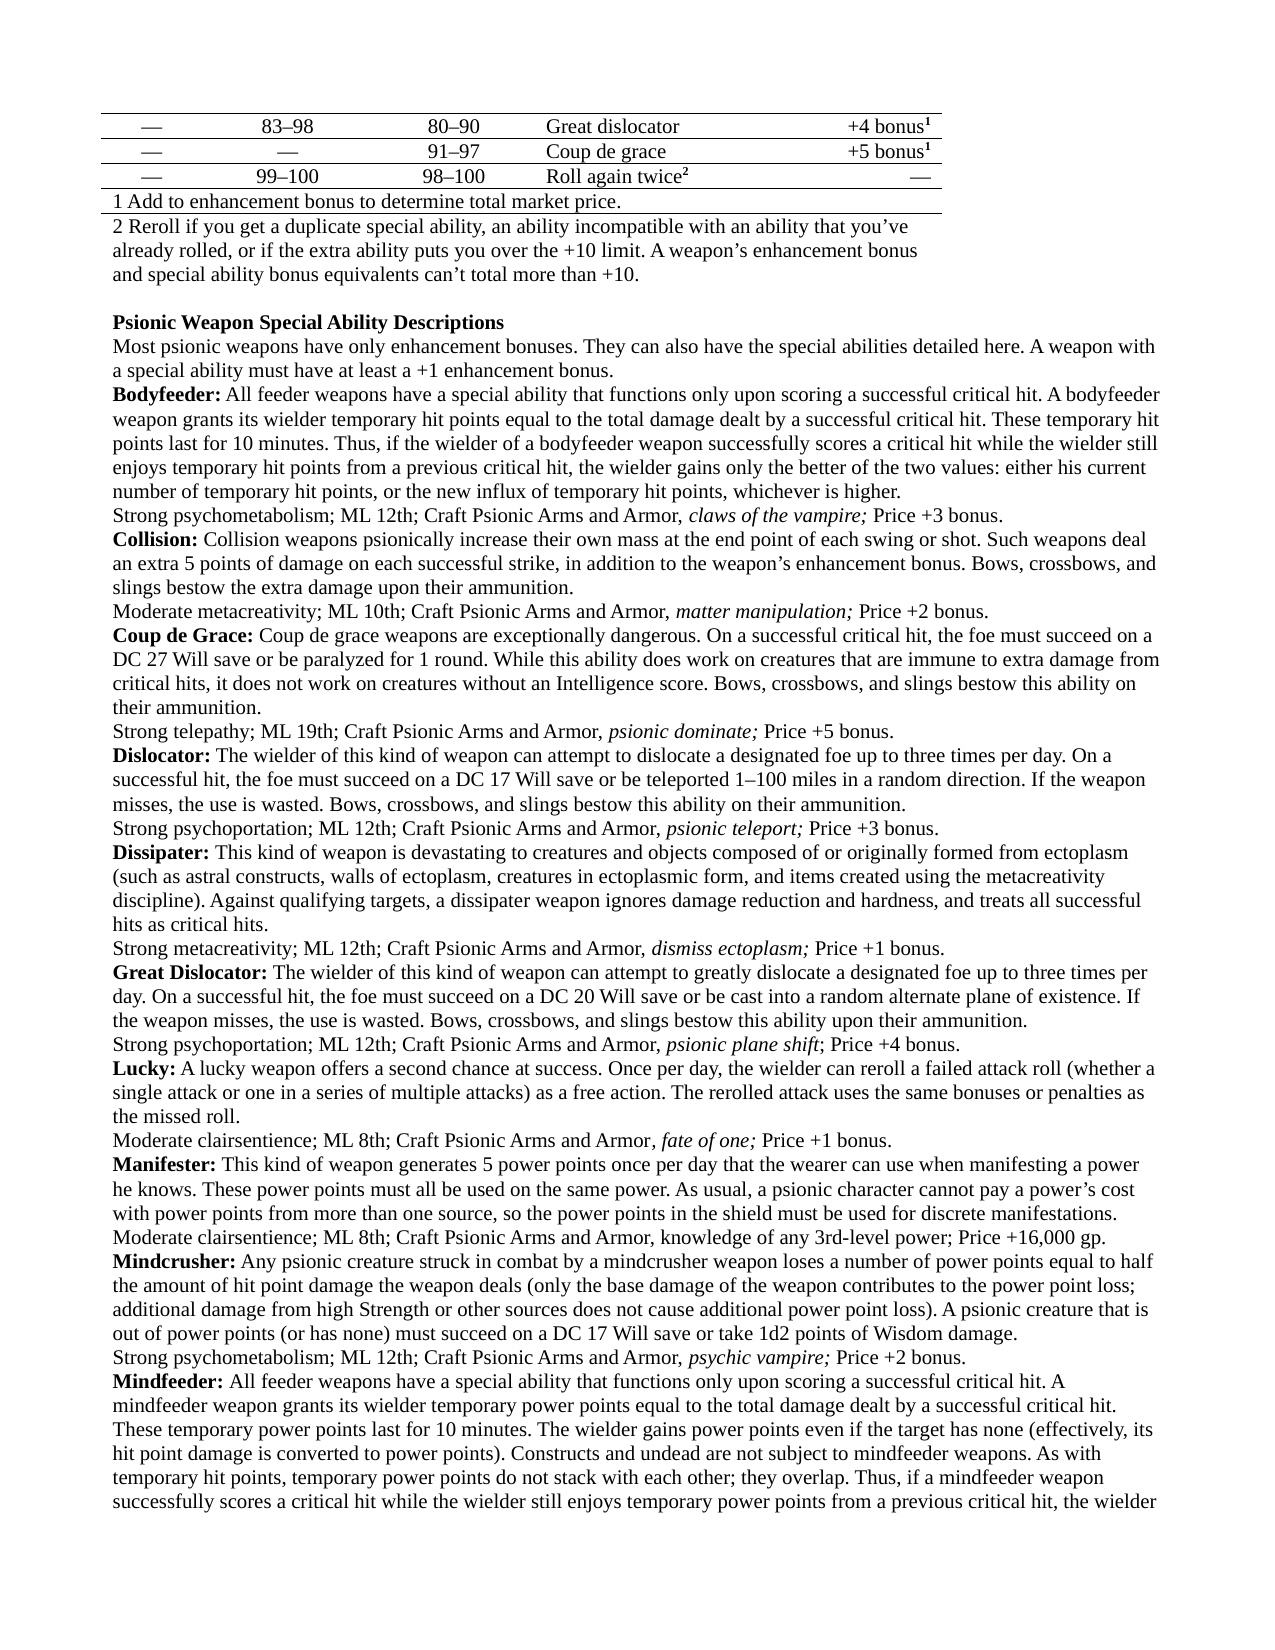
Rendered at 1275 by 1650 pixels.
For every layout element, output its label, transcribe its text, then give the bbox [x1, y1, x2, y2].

text Strong psychoportation; ML 12th; Craft Psionic Arms and Armor, psionic teleport; Price +3 bonus. [112, 816, 1162, 839]
text Mindcrusher: Any psionic creature struck in combat by a mindcrusher weapon loses a number of power points equal to half the amount of hit point damage the weapon deals (only the base damage of the weapon contributes to the power point loss; additional damage from high Strength or other sources does not cause additional power point loss). A psionic creature that is out of power points (or has none) must succeed on a DC 17 Will save or take 1d2 points of Wisdom damage. [112, 1249, 1162, 1345]
text Bodyfeeder: All feeder weapons have a special ability that functions only upon scoring a successful critical hit. A bodyfeeder weapon grants its wielder temporary hit points equal to the total damage dealt by a successful critical hit. These temporary hit points last for 10 minutes. Thus, if the wielder of a bodyfeeder weapon successfully scores a critical hit while the wielder still enjoys temporary hit points from a previous critical hit, the wielder gains only the better of the two values: either his current number of temporary hit points, or the new influx of temporary hit points, whichever is higher. [112, 382, 1162, 503]
table_cell 91–97 [373, 139, 534, 163]
table_cell — [101, 114, 202, 138]
table_cell 98–100 [373, 164, 534, 188]
table_cell 1 Add to enhancement bonus to determine total market price. [101, 189, 942, 213]
table_cell 83–98 [202, 114, 373, 138]
text Dislocator: The wielder of this kind of weapon can attempt to dislocate a designated foe up to three times per day. On a successful hit, the foe must succeed on a DC 17 Will save or be teleported 1–100 miles in a random direction. If the weapon misses, the use is wasted. Bows, crossbows, and slings bestow this ability on their ammunition. [112, 743, 1162, 816]
text Moderate metacreativity; ML 10th; Craft Psionic Arms and Armor, matter manipulation; Price +2 bonus. [112, 599, 1162, 623]
table_cell Roll again twice2 [535, 164, 731, 188]
table_cell Coup de grace [535, 139, 731, 163]
text Coup de Grace: Coup de grace weapons are exceptionally dangerous. On a successful critical hit, the foe must succeed on a DC 27 Will save or be paralyzed for 1 round. While this ability does work on creatures that are immune to extra damage from critical hits, it does not work on creatures without an Intelligence score. Bows, crossbows, and slings bestow this ability on their ammunition. [112, 623, 1162, 719]
text Strong psychometabolism; ML 12th; Craft Psionic Arms and Armor, psychic vampire; Price +2 bonus. [112, 1345, 1162, 1369]
text Lucky: A lucky weapon offers a second chance at success. Once per day, the wielder can reroll a failed attack roll (whether a single attack or one in a series of multiple attacks) as a free action. The rerolled attack uses the same bonuses or penalties as the missed roll. [112, 1056, 1162, 1128]
table_cell — [101, 164, 202, 188]
text Dissipater: This kind of weapon is devastating to creatures and objects composed of or originally formed from ectoplasm (such as astral constructs, walls of ectoplasm, creatures in ectoplasmic form, and items created using the metacreativity discipline). Against qualifying targets, a dissipater weapon ignores damage reduction and hardness, and treats all successful hits as critical hits. [112, 839, 1162, 936]
table_cell +5 bonus1 [731, 139, 942, 163]
text Strong psychometabolism; ML 12th; Craft Psionic Arms and Armor, claws of the vampire; Price +3 bonus. [112, 503, 1162, 527]
text Moderate clairsentience; ML 8th; Craft Psionic Arms and Armor, fate of one; Price +1 bonus. [112, 1128, 1162, 1152]
table_cell 99–100 [202, 164, 373, 188]
text Manifester: This kind of weapon generates 5 power points once per day that the wearer can use when manifesting a power he knows. These power points must all be used on the same power. As usual, a psionic character cannot pay a power’s cost with power points from more than one source, so the power points in the shield must be used for discrete manifestations. [112, 1152, 1162, 1224]
table_cell — [202, 139, 373, 163]
table_cell +4 bonus1 [731, 114, 942, 138]
table_cell Great dislocator [535, 114, 731, 138]
text Mindfeeder: All feeder weapons have a special ability that functions only upon scoring a successful critical hit. A mindfeeder weapon grants its wielder temporary power points equal to the total damage dealt by a successful critical hit. These temporary power points last for 10 minutes. The wielder gains power points even if the target has none (effectively, its hit point damage is converted to power points). Constructs and undead are not subject to mindfeeder weapons. As with temporary hit points, temporary power points do not stack with each other; they overlap. Thus, if a mindfeeder weapon successfully scores a critical hit while the wielder still enjoys temporary power points from a previous critical hit, the wielder [112, 1369, 1162, 1513]
text Most psionic weapons have only enhancement bonuses. They can also have the special abilities detailed here. A weapon with a special ability must have at least a +1 enhancement bonus. [112, 334, 1162, 382]
text Great Dislocator: The wielder of this kind of weapon can attempt to greatly dislocate a designated foe up to three times per day. On a successful hit, the foe must succeed on a DC 20 Will save or be cast into a random alternate plane of existence. If the weapon misses, the use is wasted. Bows, crossbows, and slings bestow this ability upon their ammunition. [112, 960, 1162, 1032]
text Strong metacreativity; ML 12th; Craft Psionic Arms and Armor, dismiss ectoplasm; Price +1 bonus. [112, 936, 1162, 960]
table_cell 80–90 [373, 114, 534, 138]
text Collision: Collision weapons psionically increase their own mass at the end point of each swing or shot. Such weapons deal an extra 5 points of damage on each successful strike, in addition to the weapon’s enhancement bonus. Bows, crossbows, and slings bestow the extra damage upon their ammunition. [112, 527, 1162, 599]
text Strong psychoportation; ML 12th; Craft Psionic Arms and Armor, psionic plane shift; Price +4 bonus. [112, 1032, 1162, 1056]
text Moderate clairsentience; ML 8th; Craft Psionic Arms and Armor, knowledge of any 3rd-level power; Price +16,000 gp. [112, 1224, 1162, 1249]
text Strong telepathy; ML 19th; Craft Psionic Arms and Armor, psionic dominate; Price +5 bonus. [112, 719, 1162, 743]
subtitle Psionic Weapon Special Ability Descriptions [112, 310, 1162, 334]
table_cell 2 Reroll if you get a duplicate special ability, an ability incompatible with an ability that you’ve already rolled, or if the extra ability puts you over the +10 limit. A weapon’s enhancement bonus and special ability bonus equivalents can’t total more than +10. [101, 214, 942, 286]
table_cell — [101, 139, 202, 163]
table_cell — [731, 164, 942, 188]
